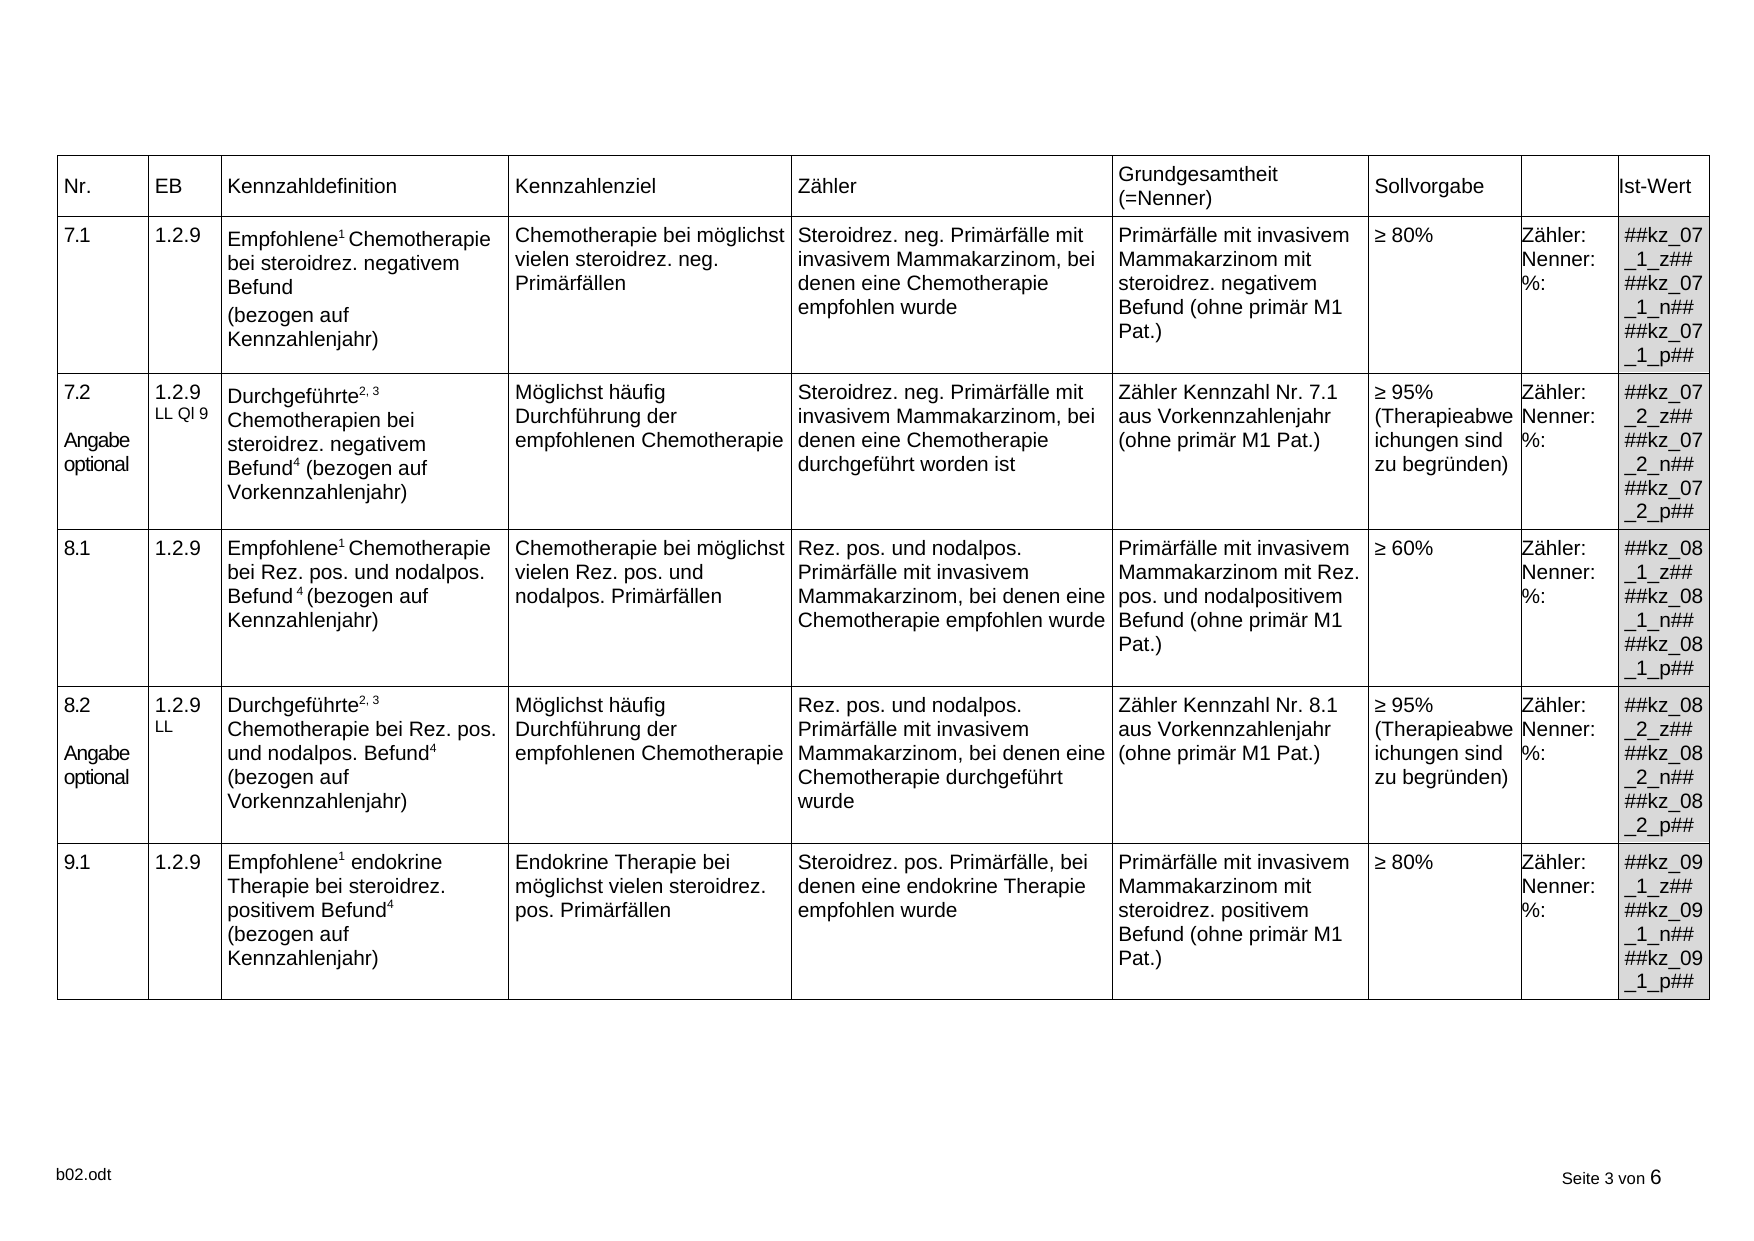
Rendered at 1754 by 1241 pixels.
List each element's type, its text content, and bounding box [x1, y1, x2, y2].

table_header Kennzahlenziel [509, 156, 791, 216]
table_cell 8.2 Angabe optional [58, 687, 148, 842]
table_cell Empfohlene1 Chemotherapie bei Rez. pos. und nodalpos. Befund 4 (bezogen auf Kennzahlenjahr) [222, 530, 508, 686]
table_cell Durchgeführte2, 3 Chemotherapie bei Rez. pos. und nodalpos. Befund4 (bezogen auf Vorkennzahlenjahr) [222, 687, 508, 842]
table_cell Steroidrez. pos. Primärfälle, bei denen eine endokrine Therapie empfohlen wurde [792, 844, 1112, 999]
table_cell Zähler: Nenner: %: [1522, 530, 1618, 686]
table_cell Möglichst häufig Durchführung der empfohlenen Chemotherapie [509, 687, 791, 842]
table_cell 7.1 [58, 217, 148, 372]
table_cell Steroidrez. neg. Primärfälle mit invasivem Mammakarzinom, bei denen eine Chemotherapie empfohlen wurde [792, 217, 1112, 372]
table_cell Zähler: Nenner: %: [1522, 217, 1618, 372]
table_cell Zähler Kennzahl Nr. 7.1 aus Vorkennzahlenjahr (ohne primär M1 Pat.) [1113, 374, 1368, 529]
table_header Sollvorgabe [1369, 156, 1521, 216]
table_cell 9.1 [58, 844, 148, 999]
table_cell Chemotherapie bei möglichst vielen steroidrez. neg. Primärfällen [509, 217, 791, 372]
table_cell Primärfälle mit invasivem Mammakarzinom mit steroidrez. positivem Befund (ohne primär M1 Pat.) [1113, 844, 1368, 999]
table_cell Zähler Kennzahl Nr. 8.1 aus Vorkennzahlenjahr (ohne primär M1 Pat.) [1113, 687, 1368, 842]
table_cell ##kz_09_1_z## ##kz_09_1_n## ##kz_09_1_p## [1619, 844, 1709, 999]
table_header Grundgesamtheit (=Nenner) [1113, 156, 1368, 216]
table_cell Primärfälle mit invasivem Mammakarzinom mit steroidrez. negativem Befund (ohne primär M1 Pat.) [1113, 217, 1368, 372]
table_cell ≥ 95% (Therapieabweichungen sind zu begründen) [1369, 687, 1521, 842]
table_cell Zähler: Nenner: %: [1522, 374, 1618, 529]
table_header EB [149, 156, 221, 216]
table_cell ##kz_07_1_z## ##kz_07_1_n## ##kz_07_1_p## [1619, 217, 1709, 372]
table_cell Zähler: Nenner: %: [1522, 844, 1618, 999]
table_cell 1.2.9 [149, 844, 221, 999]
table_cell 1.2.9 LL Ql 9 [149, 374, 221, 529]
table_cell ##kz_08_2_z## ##kz_08_2_n## ##kz_08_2_p## [1619, 687, 1709, 842]
table_cell ##kz_08_1_z## ##kz_08_1_n## ##kz_08_1_p## [1619, 530, 1709, 686]
table_cell 7.2 Angabe optional [58, 374, 148, 529]
table_cell 1.2.9 [149, 530, 221, 686]
table_cell Durchgeführte2, 3 Chemotherapien bei steroidrez. negativem Befund4 (bezogen auf Vorkennzahlenjahr) [222, 374, 508, 529]
table_cell 1.2.9 [149, 217, 221, 372]
table_cell 8.1 [58, 530, 148, 686]
table_cell Chemotherapie bei möglichst vielen Rez. pos. und nodalpos. Primärfällen [509, 530, 791, 686]
table_cell 1.2.9 LL [149, 687, 221, 842]
table_cell ≥ 80% [1369, 217, 1521, 372]
table_header Kennzahldefinition [222, 156, 508, 216]
table_cell Zähler: Nenner: %: [1522, 687, 1618, 842]
table_cell ≥ 60% [1369, 530, 1521, 686]
table_header Zähler [792, 156, 1112, 216]
table_header Ist-Wert [1619, 156, 1709, 216]
table_cell Empfohlene1 endokrine Therapie bei steroidrez. positivem Befund4 (bezogen auf Kennzahlenjahr) [222, 844, 508, 999]
table_cell ≥ 95% (Therapieabweichungen sind zu begründen) [1369, 374, 1521, 529]
table_cell Empfohlene1 Chemotherapie bei steroidrez. negativem Befund (bezogen auf Kennzahlenjahr) [222, 217, 508, 372]
table_header Nr. [58, 156, 148, 216]
table_cell ##kz_07_2_z## ##kz_07_2_n## ##kz_07_2_p## [1619, 374, 1709, 529]
table_cell Primärfälle mit invasivem Mammakarzinom mit Rez. pos. und nodalpositivem Befund (ohne primär M1 Pat.) [1113, 530, 1368, 686]
table_cell Rez. pos. und nodalpos. Primärfälle mit invasivem Mammakarzinom, bei denen eine Chemotherapie durchgeführt wurde [792, 687, 1112, 842]
table_cell Möglichst häufig Durchführung der empfohlenen Chemotherapie [509, 374, 791, 529]
table_cell Endokrine Therapie bei möglichst vielen steroidrez. pos. Primärfällen [509, 844, 791, 999]
table_header [1522, 156, 1618, 216]
table_cell Steroidrez. neg. Primärfälle mit invasivem Mammakarzinom, bei denen eine Chemotherapie durchgeführt worden ist [792, 374, 1112, 529]
table_cell ≥ 80% [1369, 844, 1521, 999]
table_cell Rez. pos. und nodalpos. Primärfälle mit invasivem Mammakarzinom, bei denen eine Chemotherapie empfohlen wurde [792, 530, 1112, 686]
